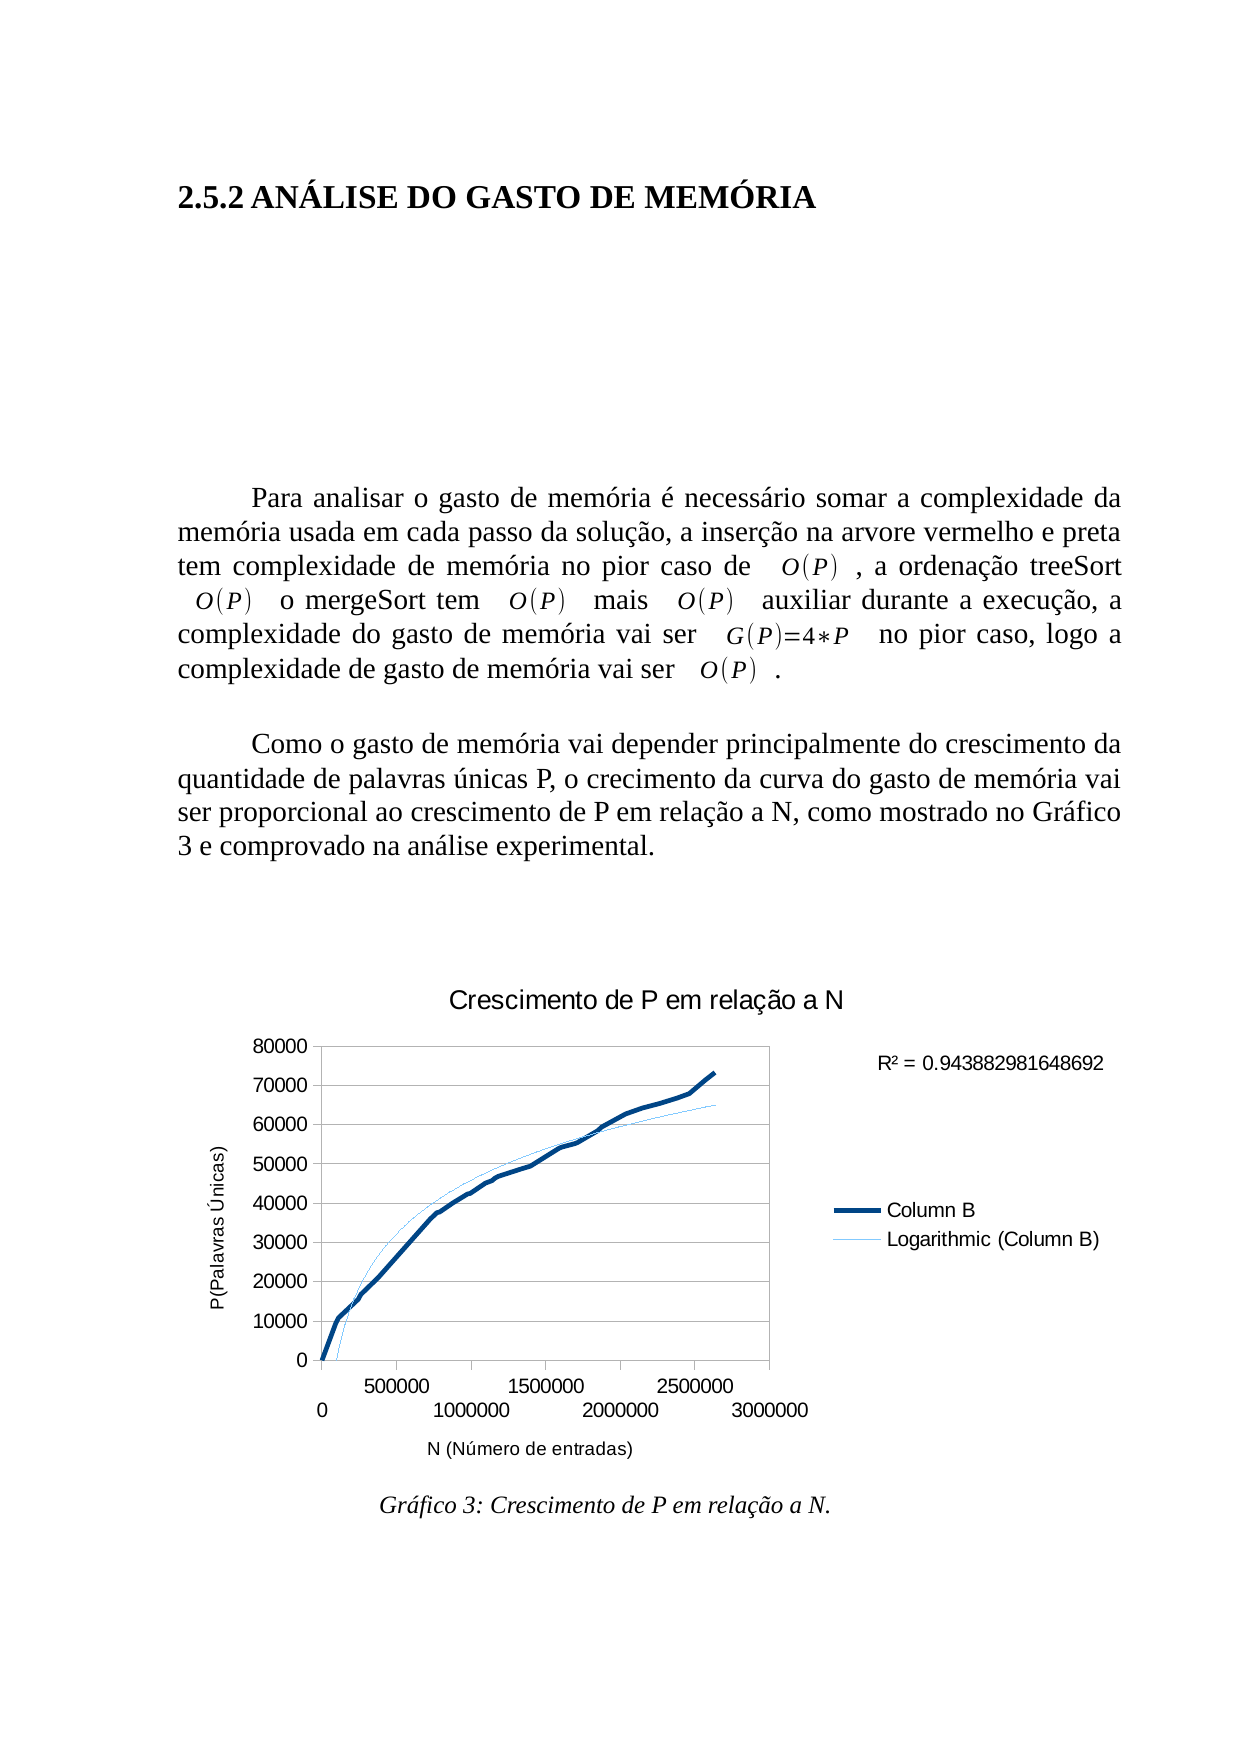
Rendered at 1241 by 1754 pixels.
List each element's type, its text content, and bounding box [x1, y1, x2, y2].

subtitle Como o gasto de memória vai depender principalmente do crescimento da quantidade de palavras únicas P, o crecimento da curva do gasto de memória vai ser proporcional ao crescimento de P em relação a N, como mostrado no Gráfico 3 e comprovado na análise experimental. [177, 723, 1122, 862]
subtitle 2.5.2 ANÁLISE DO GASTO DE MEMÓRIA [177, 177, 1122, 216]
subtitle Para analisar o gasto de memória é necessário somar a complexidade da memória usada em cada passo da solução, a inserção na arvore vermelho e preta tem complexidade de memória no pior caso de , a ordenação treeSort o mergeSort tem mais auxiliar durante a execução, a complexidade do gasto de memória vai ser no pior caso, logo a complexidade de gasto de memória vai ser . [177, 481, 1122, 685]
